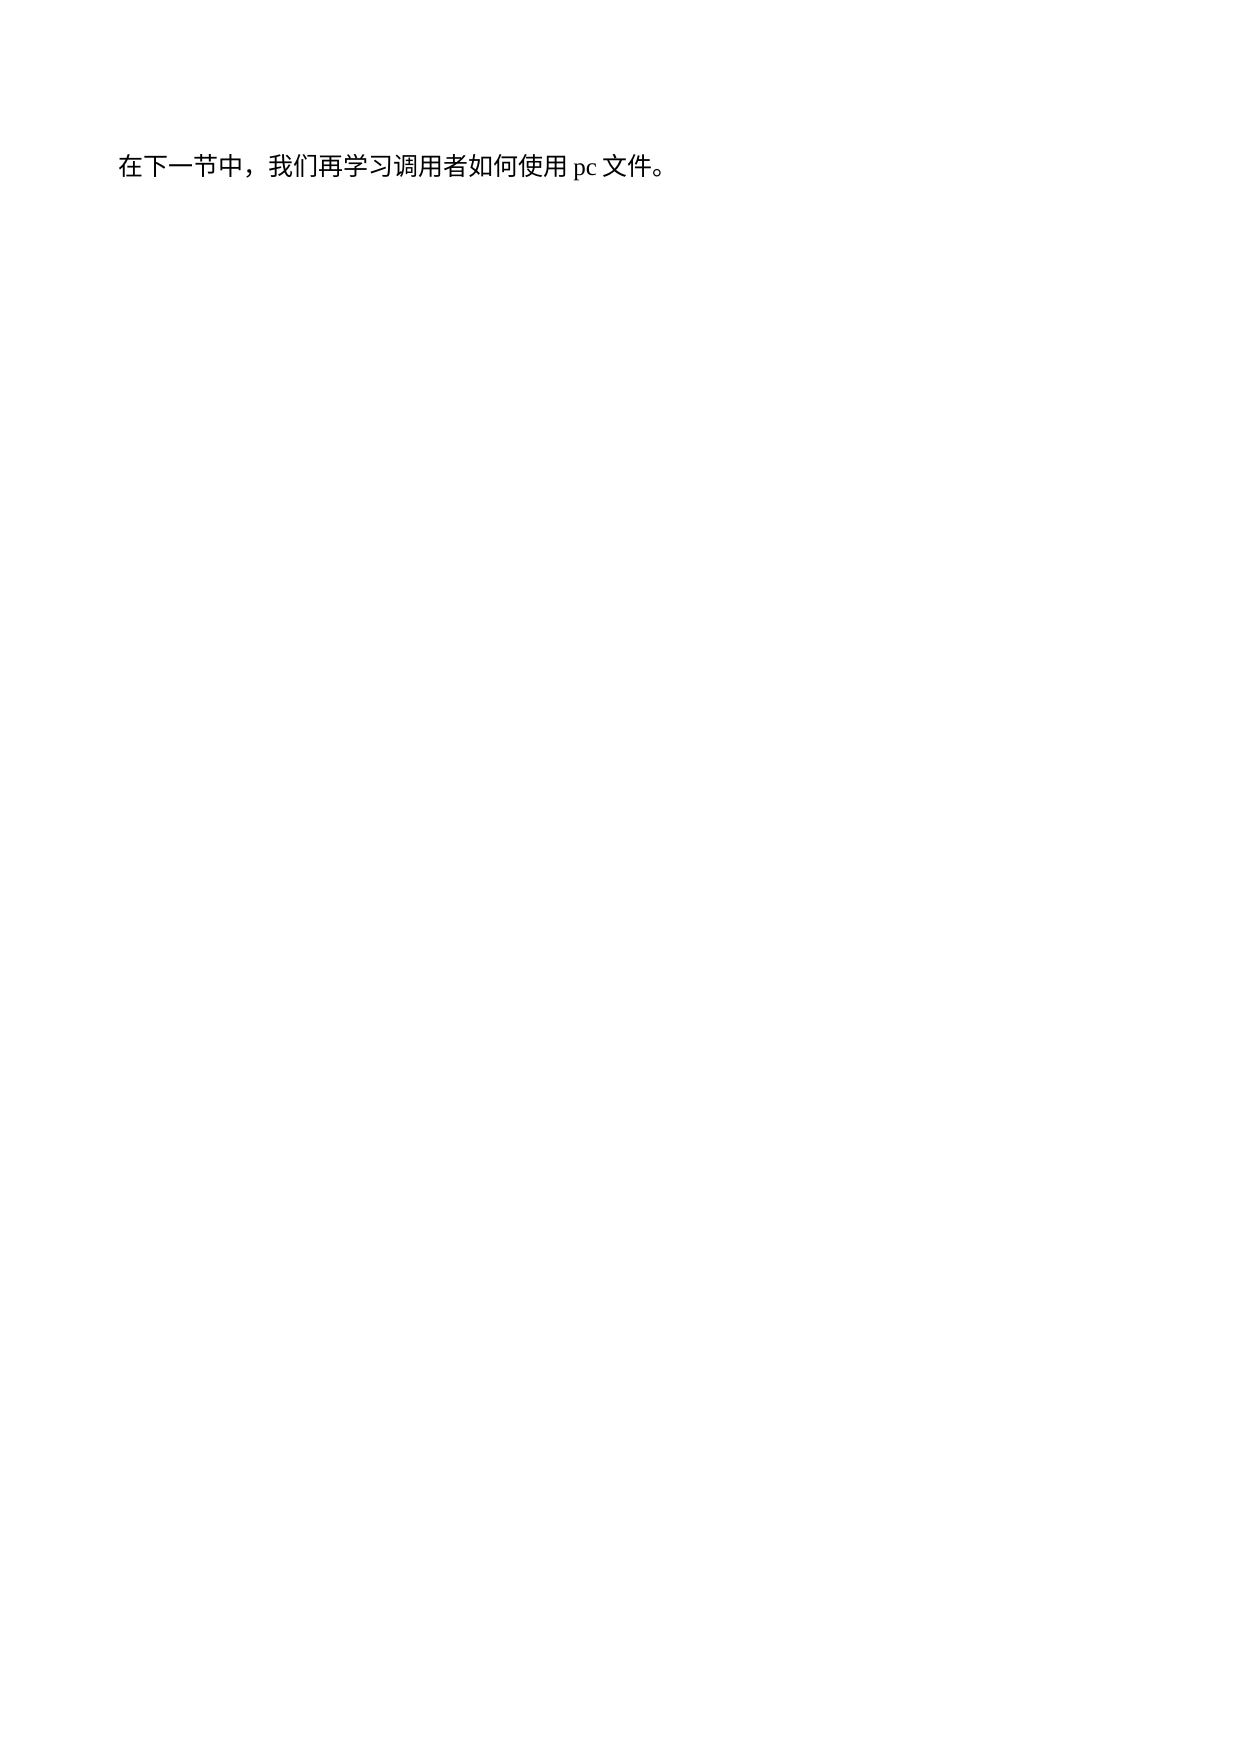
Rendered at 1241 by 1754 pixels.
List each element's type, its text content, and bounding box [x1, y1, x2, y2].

text 在下一节中，我们再学习调用者如何使用pc文件。 [118, 147, 1122, 183]
